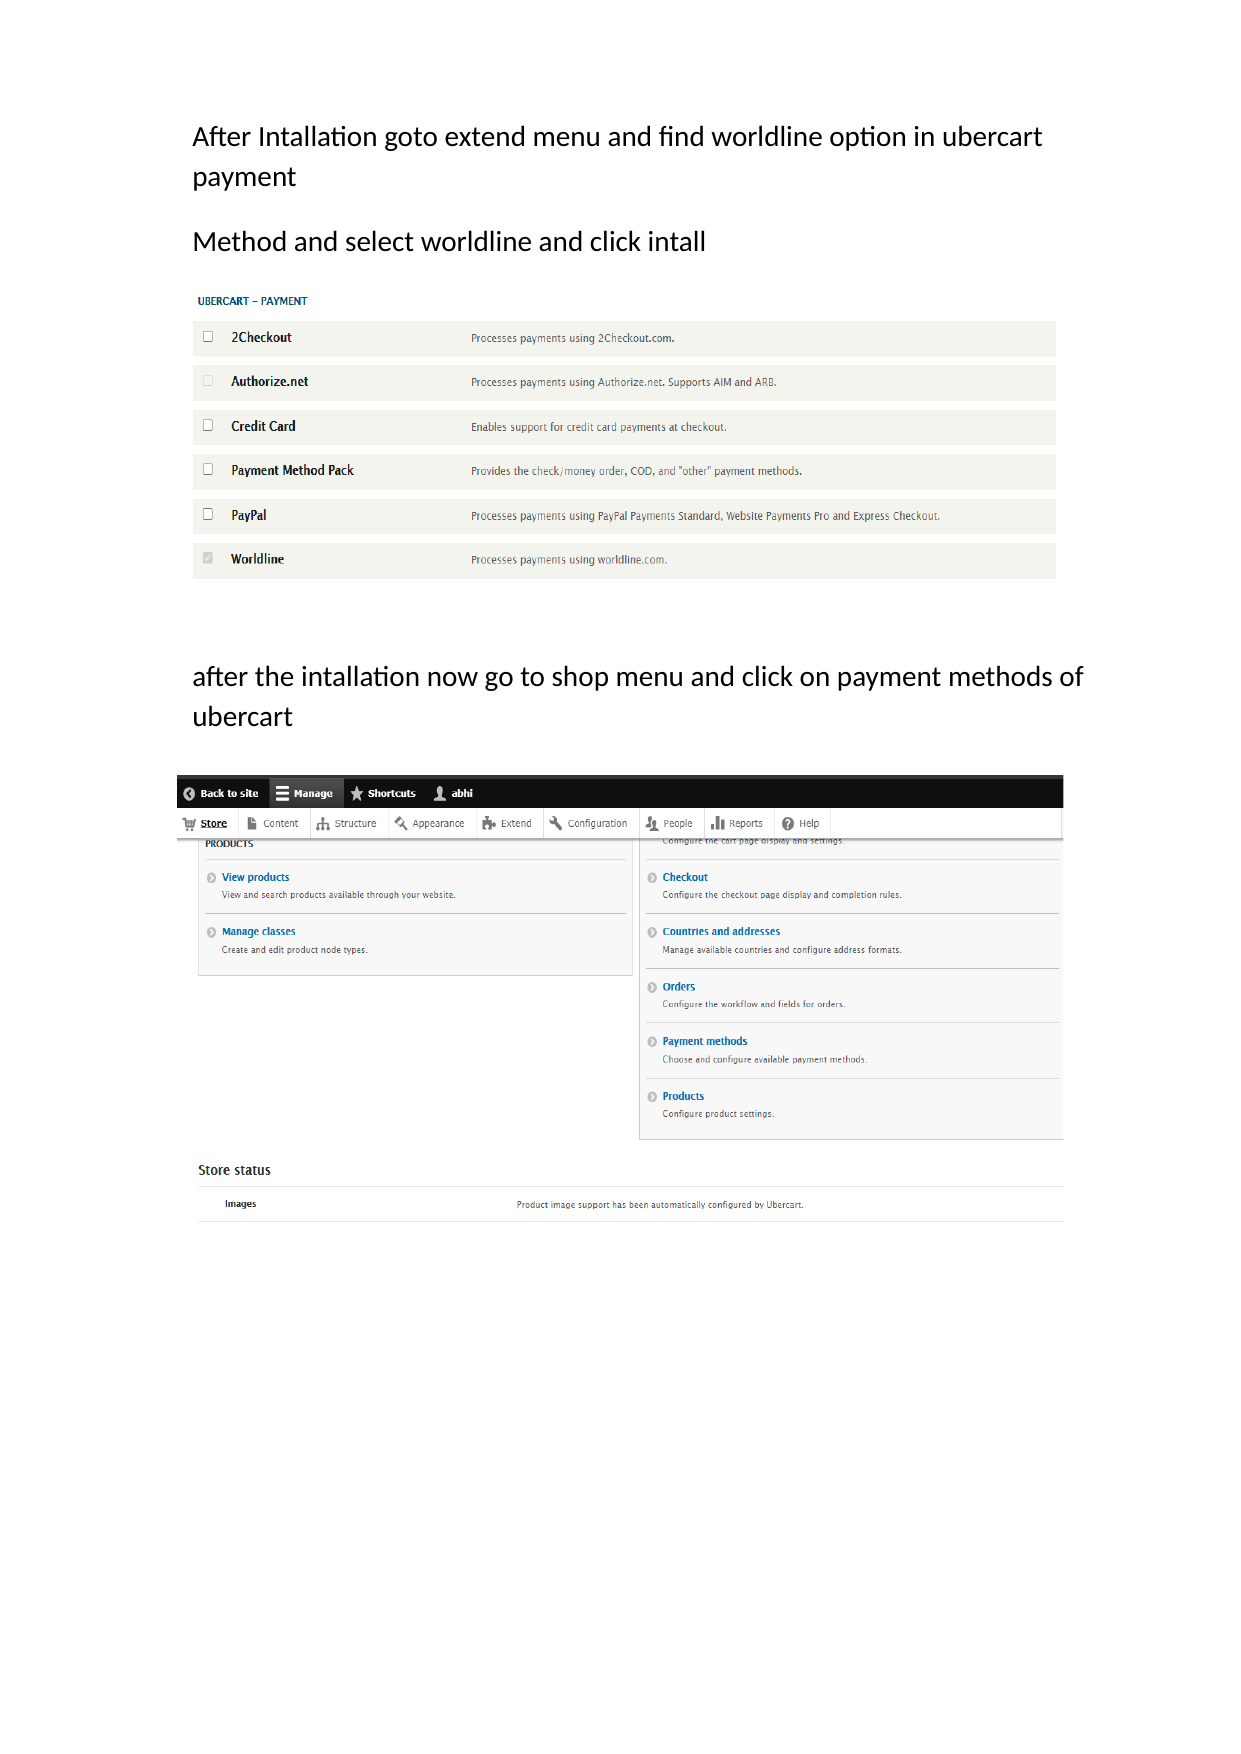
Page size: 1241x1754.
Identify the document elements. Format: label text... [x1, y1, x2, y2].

text after the intallation now go to shop menu and click on payment methods of ubercart [118, 658, 1122, 734]
text After Intallation goto extend menu and find worldline option in ubercart payment [118, 118, 1122, 194]
text Method and select worldline and click intall [118, 223, 1122, 259]
picture [177, 775, 1064, 1222]
picture [183, 288, 1057, 589]
